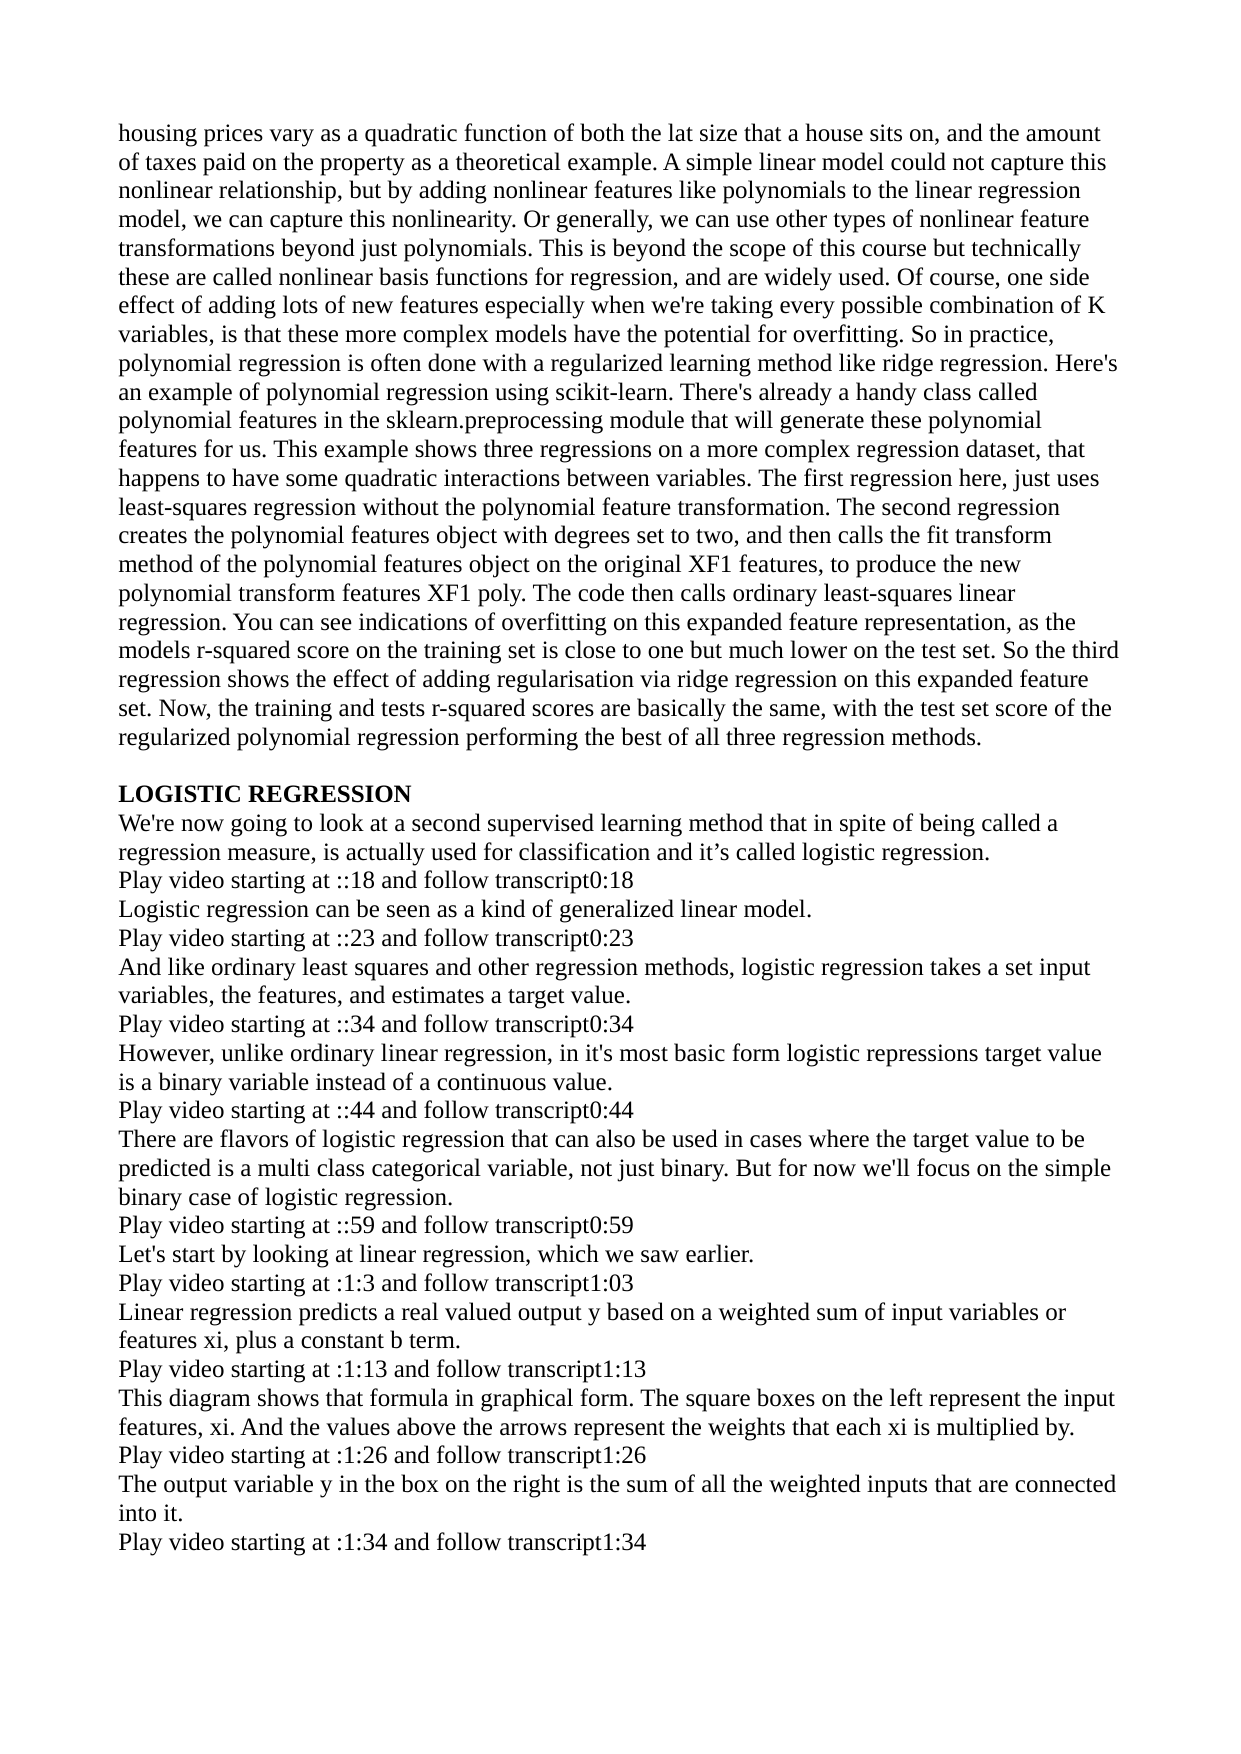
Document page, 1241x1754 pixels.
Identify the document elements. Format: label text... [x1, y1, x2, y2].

text Logistic regression can be seen as a kind of generalized linear model. [118, 894, 1122, 923]
text Play video starting at ::18 and follow transcript0:18 [118, 866, 1122, 894]
text Play video starting at ::44 and follow transcript0:44 [118, 1096, 1122, 1124]
text Let's start by looking at linear regression, which we saw earlier. [118, 1239, 1122, 1268]
text We're now going to look at a second supervised learning method that in spite of being called a regression measure, is actually used for classification and it’s called logistic regression. [118, 808, 1122, 866]
text There are flavors of logistic regression that can also be used in cases where the target value to be predicted is a multi class categorical variable, not just binary. But for now we'll focus on the simple binary case of logistic regression. [118, 1124, 1122, 1211]
text LOGISTIC REGRESSION [118, 779, 1122, 808]
text housing prices vary as a quadratic function of both the lat size that a house sits on, and the amount of taxes paid on the property as a theoretical example. A simple linear model could not capture this nonlinear relationship, but by adding nonlinear features like polynomials to the linear regression model, we can capture this nonlinearity. Or generally, we can use other types of nonlinear feature transformations beyond just polynomials. This is beyond the scope of this course but technically these are called nonlinear basis functions for regression, and are widely used. Of course, one side effect of adding lots of new features especially when we're taking every possible combination of K variables, is that these more complex models have the potential for overfitting. So in practice, polynomial regression is often done with a regularized learning method like ridge regression. Here's an example of polynomial regression using scikit-learn. There's already a handy class called polynomial features in the sklearn.preprocessing module that will generate these polynomial features for us. This example shows three regressions on a more complex regression dataset, that happens to have some quadratic interactions between variables. The first regression here, just uses least-squares regression without the polynomial feature transformation. The second regression creates the polynomial features object with degrees set to two, and then calls the fit transform method of the polynomial features object on the original XF1 features, to produce the new polynomial transform features XF1 poly. The code then calls ordinary least-squares linear regression. You can see indications of overfitting on this expanded feature representation, as the models r-squared score on the training set is close to one but much lower on the test set. So the third regression shows the effect of adding regularisation via ridge regression on this expanded feature set. Now, the training and tests r-squared scores are basically the same, with the test set score of the regularized polynomial regression performing the best of all three regression methods. [118, 118, 1122, 751]
text Linear regression predicts a real valued output y based on a weighted sum of input variables or features xi, plus a constant b term. [118, 1297, 1122, 1354]
text Play video starting at ::34 and follow transcript0:34 [118, 1009, 1122, 1038]
text Play video starting at ::23 and follow transcript0:23 [118, 923, 1122, 952]
text This diagram shows that formula in graphical form. The square boxes on the left represent the input features, xi. And the values above the arrows represent the weights that each xi is multiplied by. [118, 1383, 1122, 1441]
text Play video starting at :1:26 and follow transcript1:26 [118, 1441, 1122, 1469]
text However, unlike ordinary linear regression, in it's most basic form logistic repressions target value is a binary variable instead of a continuous value. [118, 1038, 1122, 1096]
text And like ordinary least squares and other regression methods, logistic regression takes a set input variables, the features, and estimates a target value. [118, 952, 1122, 1009]
text Play video starting at :1:3 and follow transcript1:03 [118, 1268, 1122, 1297]
text Play video starting at ::59 and follow transcript0:59 [118, 1211, 1122, 1239]
text Play video starting at :1:13 and follow transcript1:13 [118, 1354, 1122, 1383]
text The output variable y in the box on the right is the sum of all the weighted inputs that are connected into it. [118, 1469, 1122, 1527]
text Play video starting at :1:34 and follow transcript1:34 [118, 1527, 1122, 1556]
